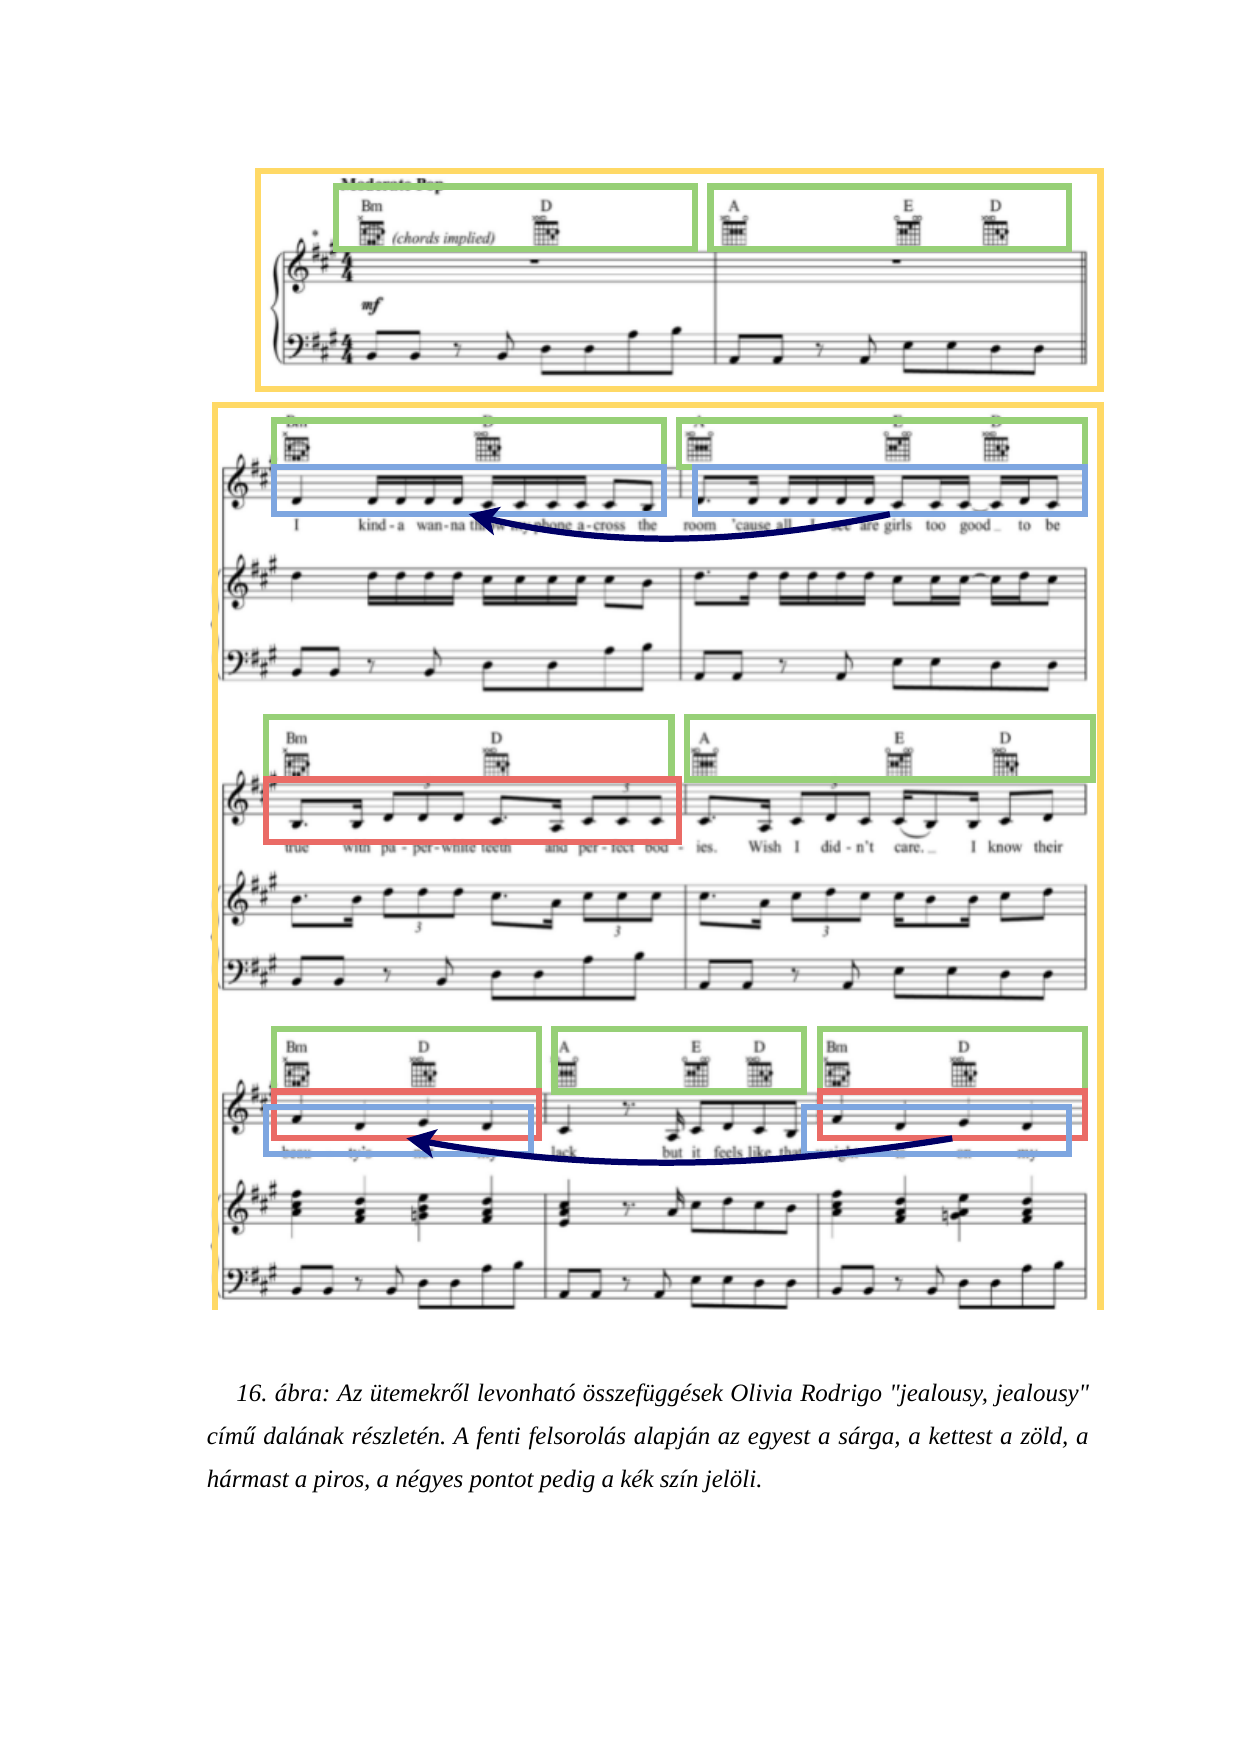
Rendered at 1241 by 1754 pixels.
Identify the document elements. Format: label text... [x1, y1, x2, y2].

text 16. ábra: Az ütemekről levonható összefüggések Olivia Rodrigo "jealousy, jealousy" című dalának részletén. A fenti felsorolás alapján az egyest a sárga, a kettest a zöld, a hármast a piros, a négyes pontot pedig a kék szín jelöli. [207, 1378, 1093, 1493]
